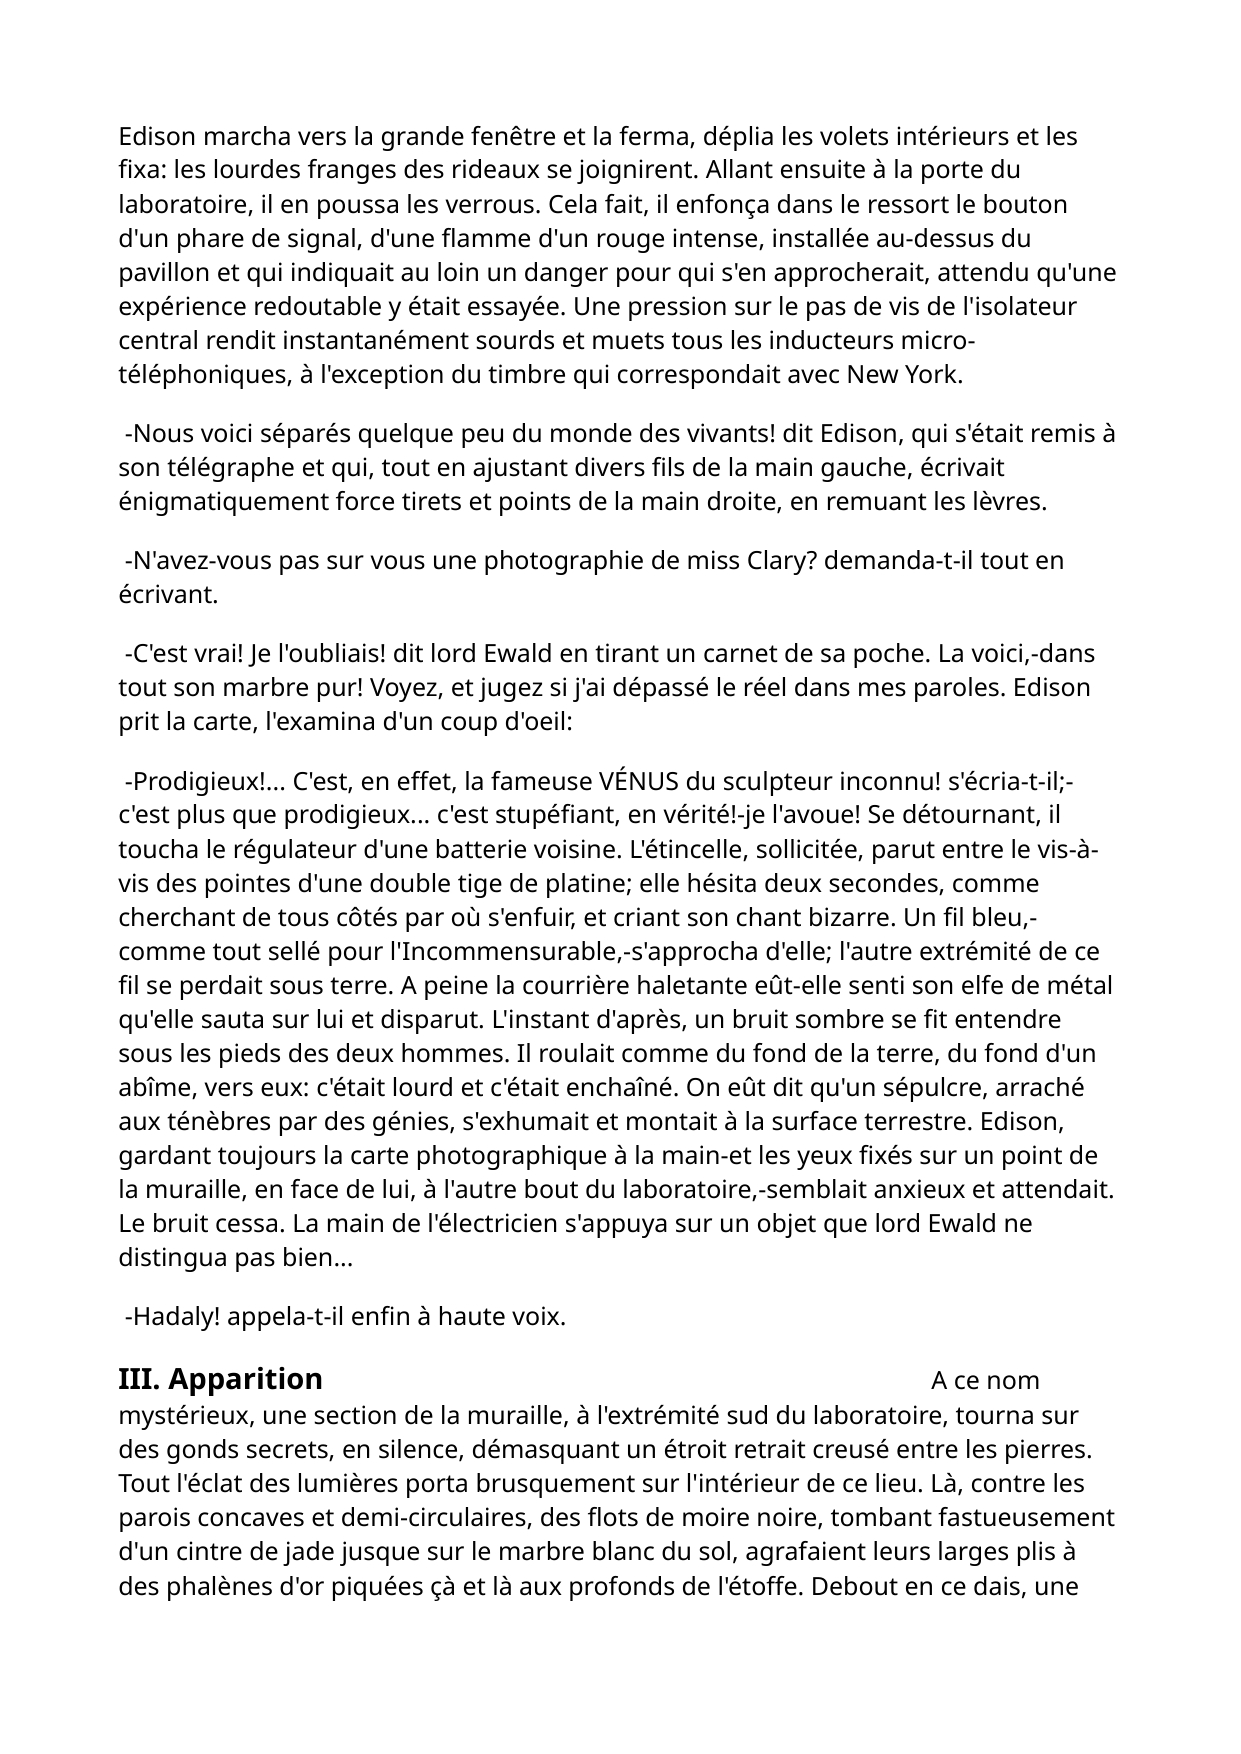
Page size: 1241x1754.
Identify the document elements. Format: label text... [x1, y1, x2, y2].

text -Hadaly! appela-t-il enfin à haute voix. [118, 1299, 1122, 1333]
text Edison marcha vers la grande fenêtre et la ferma, déplia les volets intérieurs et les fixa: les lourdes franges des rideaux se joignirent. Allant ensuite à la porte du laboratoire, il en poussa les verrous. Cela fait, il enfonça dans le ressort le bouton d'un phare de signal, d'une flamme d'un rouge intense, installée au-dessus du pavillon et qui indiquait au loin un danger pour qui s'en approcherait, attendu qu'une expérience redoutable y était essayée. Une pression sur le pas de vis de l'isolateur central rendit instantanément sourds et muets tous les inducteurs micro-téléphoniques, à l'exception du timbre qui correspondait avec New York. [118, 118, 1122, 391]
text -C'est vrai! Je l'oubliais! dit lord Ewald en tirant un carnet de sa poche. La voici,-dans tout son marbre pur! Voyez, et jugez si j'ai dépassé le réel dans mes paroles. Edison prit la carte, l'examina d'un coup d'oeil: [118, 636, 1122, 738]
text -Prodigieux!... C'est, en effet, la fameuse VÉNUS du sculpteur inconnu! s'écria-t-il;-c'est plus que prodigieux... c'est stupéfiant, en vérité!-je l'avoue! Se détournant, il toucha le régulateur d'une batterie voisine. L'étincelle, sollicitée, parut entre le vis-à-vis des pointes d'une double tige de platine; elle hésita deux secondes, comme cherchant de tous côtés par où s'enfuir, et criant son chant bizarre. Un fil bleu,-comme tout sellé pour l'Incommensurable,-s'approcha d'elle; l'autre extrémité de ce fil se perdait sous terre. A peine la courrière haletante eût-elle senti son elfe de métal qu'elle sauta sur lui et disparut. L'instant d'après, un bruit sombre se fit entendre sous les pieds des deux hommes. Il roulait comme du fond de la terre, du fond d'un abîme, vers eux: c'était lourd et c'était enchaîné. On eût dit qu'un sépulcre, arraché aux ténèbres par des génies, s'exhumait et montait à la surface terrestre. Edison, gardant toujours la carte photographique à la main-et les yeux fixés sur un point de la muraille, en face de lui, à l'autre bout du laboratoire,-semblait anxieux et attendait. Le bruit cessa. La main de l'électricien s'appuya sur un objet que lord Ewald ne distingua pas bien... [118, 763, 1122, 1274]
text -Nous voici séparés quelque peu du monde des vivants! dit Edison, qui s'était remis à son télégraphe et qui, tout en ajustant divers fils de la main gauche, écrivait énigmatiquement force tirets et points de la main droite, en remuant les lèvres. [118, 416, 1122, 518]
text -N'avez-vous pas sur vous une photographie de miss Clary? demanda-t-il tout en écrivant. [118, 543, 1122, 611]
text III. Apparition A ce nom mystérieux, une section de la muraille, à l'extrémité sud du laboratoire, tourna sur des gonds secrets, en silence, démasquant un étroit retrait creusé entre les pierres. Tout l'éclat des lumières porta brusquement sur l'intérieur de ce lieu. Là, contre les parois concaves et demi-circulaires, des flots de moire noire, tombant fastueusement d'un cintre de jade jusque sur le marbre blanc du sol, agrafaient leurs larges plis à des phalènes d'or piquées çà et là aux profonds de l'étoffe. Debout en ce dais, une [118, 1358, 1122, 1602]
